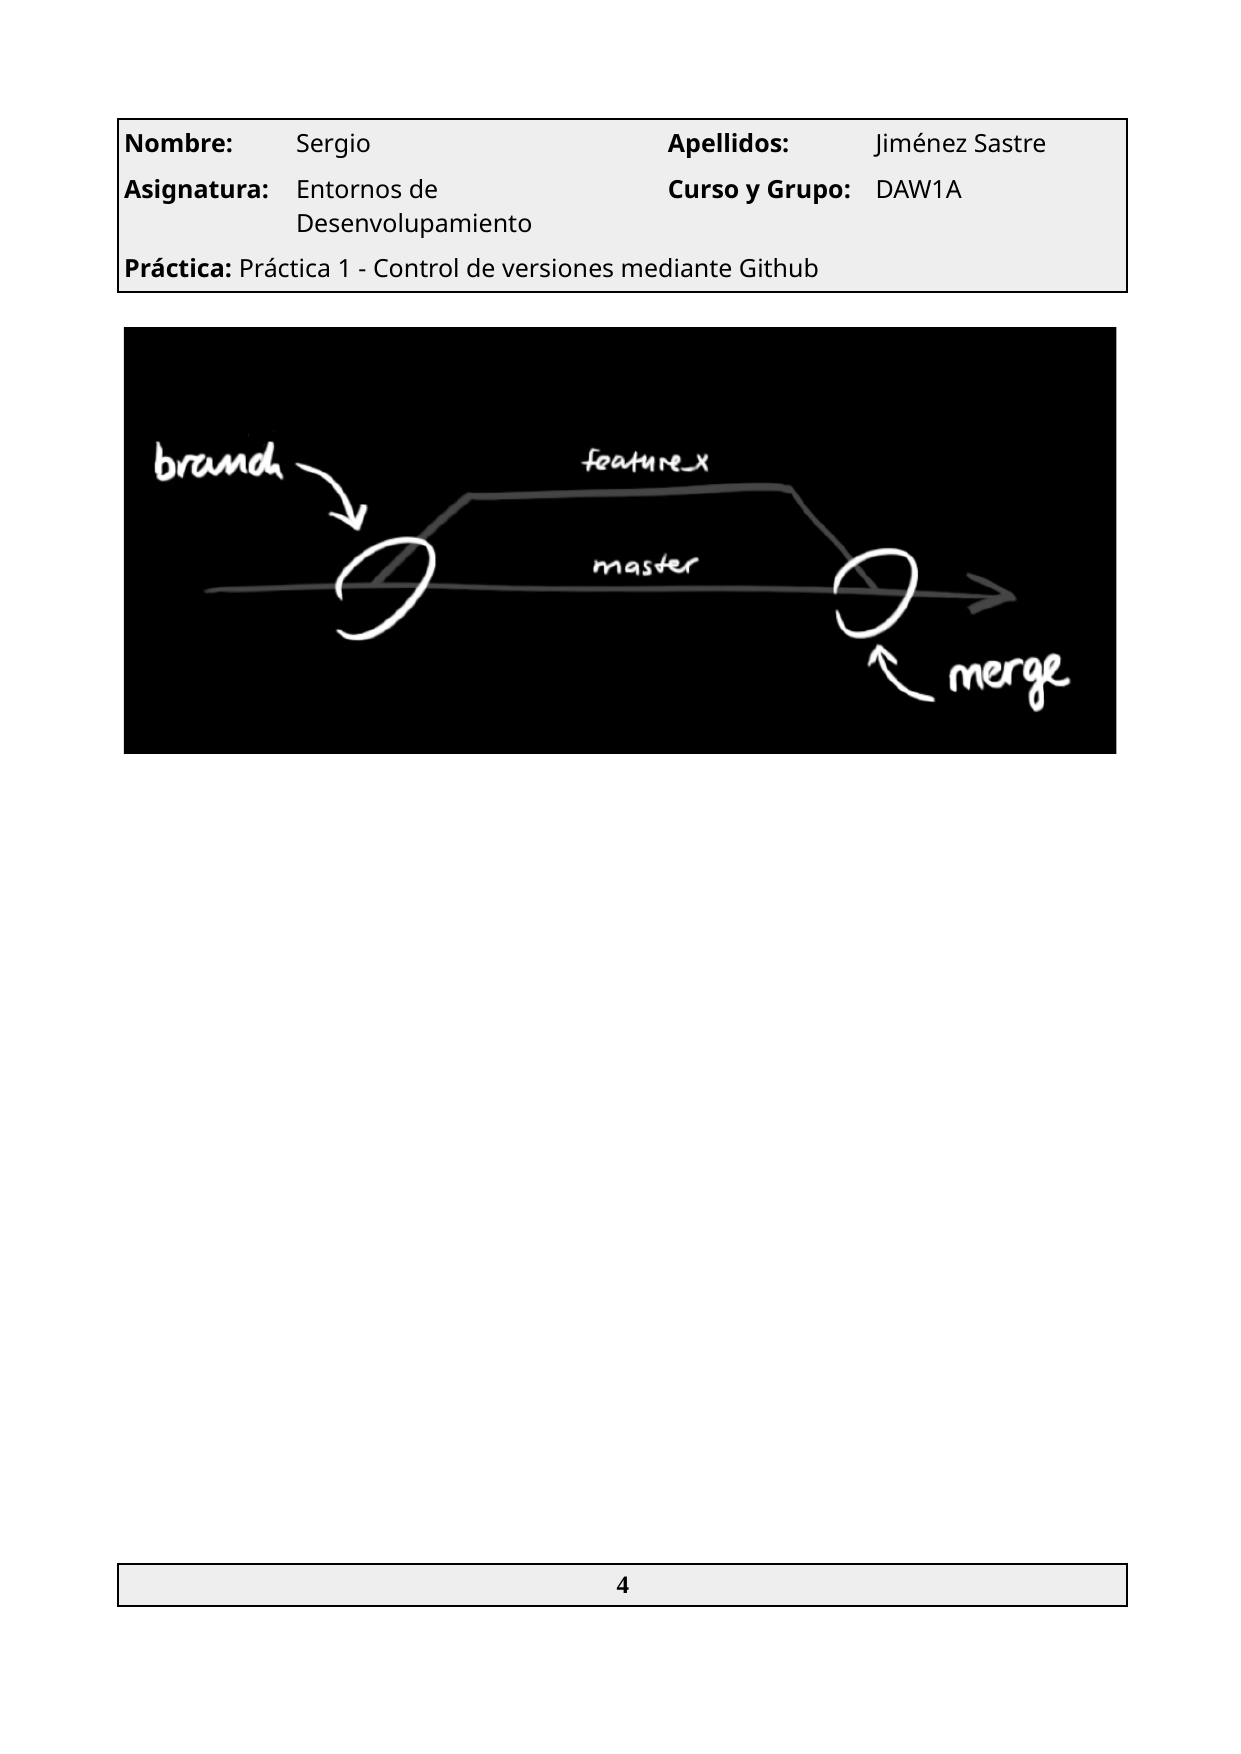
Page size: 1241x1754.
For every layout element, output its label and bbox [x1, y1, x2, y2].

table_header [118, 322, 1122, 327]
picture [123, 327, 1117, 754]
table_header [118, 328, 1122, 788]
